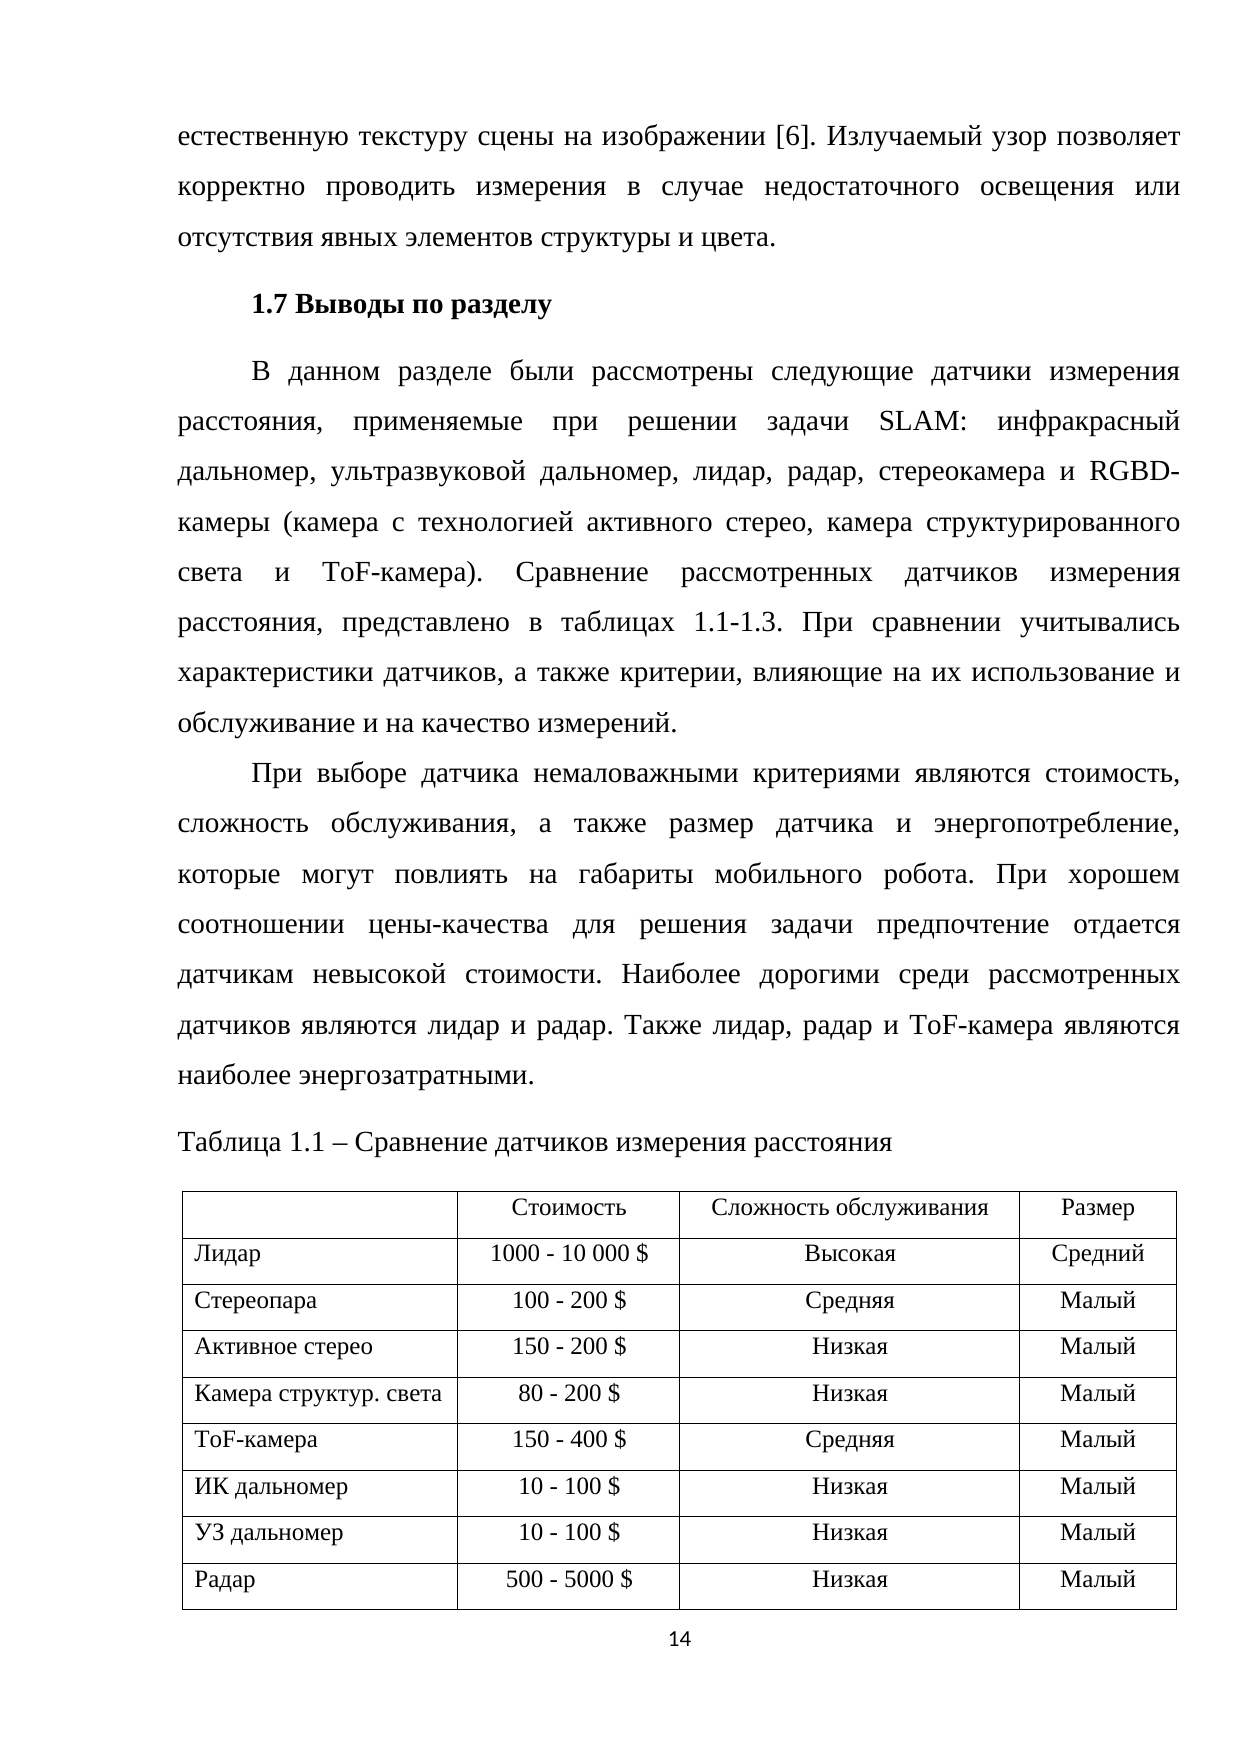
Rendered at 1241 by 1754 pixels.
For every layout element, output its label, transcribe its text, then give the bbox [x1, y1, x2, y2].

table_cell 150 - 400 $ [458, 1424, 679, 1470]
table_cell Низкая [680, 1378, 1019, 1423]
table_cell 80 - 200 $ [458, 1378, 679, 1423]
table_cell Малый [1020, 1517, 1176, 1563]
table_cell 1000 - 10 000 $ [458, 1239, 679, 1284]
table_cell Малый [1020, 1564, 1176, 1609]
text Таблица 1.1 – Сравнение датчиков измерения расстояния [177, 1124, 1181, 1158]
table_header Размер [1020, 1192, 1176, 1237]
table_cell 10 - 100 $ [458, 1471, 679, 1516]
table_cell Малый [1020, 1285, 1176, 1330]
text 1.7 Выводы по разделу [177, 286, 1181, 319]
text В данном разделе были рассмотрены следующие датчики измерения расстояния, применяемые при решении задачи SLAM: инфракрасный дальномер, ультразвуковой дальномер, лидар, радар, стереокамера и RGBD-камеры (камера с технологией активного стерео, камера структурированного света и ToF-камера). Сравнение рассмотренных датчиков измерения расстояния, представлено в таблицах 1.1-1.3. При сравнении учитывались характеристики датчиков, а также критерии, влияющие на их использование и обслуживание и на качество измерений. [177, 353, 1181, 738]
table_header [183, 1192, 457, 1237]
table_cell Стереопара [183, 1285, 457, 1330]
table_cell 150 - 200 $ [458, 1331, 679, 1377]
table_cell Средняя [680, 1285, 1019, 1330]
text естественную текстуру сцены на изображении [6]. Излучаемый узор позволяет корректно проводить измерения в случае недостаточного освещения или отсутствия явных элементов структуры и цвета. [177, 118, 1181, 252]
table_cell Низкая [680, 1331, 1019, 1377]
table_cell Низкая [680, 1564, 1019, 1609]
table_cell Низкая [680, 1471, 1019, 1516]
table_cell Средний [1020, 1239, 1176, 1284]
table_cell УЗ дальномер [183, 1517, 457, 1563]
table_cell Лидар [183, 1239, 457, 1284]
table_cell 100 - 200 $ [458, 1285, 679, 1330]
table_cell Радар [183, 1564, 457, 1609]
table_header Стоимость [458, 1192, 679, 1237]
table_cell Малый [1020, 1424, 1176, 1470]
table_cell 500 - 5000 $ [458, 1564, 679, 1609]
table_cell 10 - 100 $ [458, 1517, 679, 1563]
table_cell Средняя [680, 1424, 1019, 1470]
table_cell Малый [1020, 1378, 1176, 1423]
table_cell Низкая [680, 1517, 1019, 1563]
text При выборе датчика немаловажными критериями являются стоимость, сложность обслуживания, а также размер датчика и энергопотребление, которые могут повлиять на габариты мобильного робота. При хорошем соотношении цены-качества для решения задачи предпочтение отдается датчикам невысокой стоимости. Наиболее дорогими среди рассмотренных датчиков являются лидар и радар. Также лидар, радар и ToF-камера являются наиболее энергозатратными. [177, 755, 1181, 1091]
table_cell Малый [1020, 1331, 1176, 1377]
table_header Сложность обслуживания [680, 1192, 1019, 1237]
table_cell ИК дальномер [183, 1471, 457, 1516]
table_cell ToF-камера [183, 1424, 457, 1470]
table_cell Активное стерео [183, 1331, 457, 1377]
table_cell Камера структур. света [183, 1378, 457, 1423]
table_cell Высокая [680, 1239, 1019, 1284]
table_cell Малый [1020, 1471, 1176, 1516]
